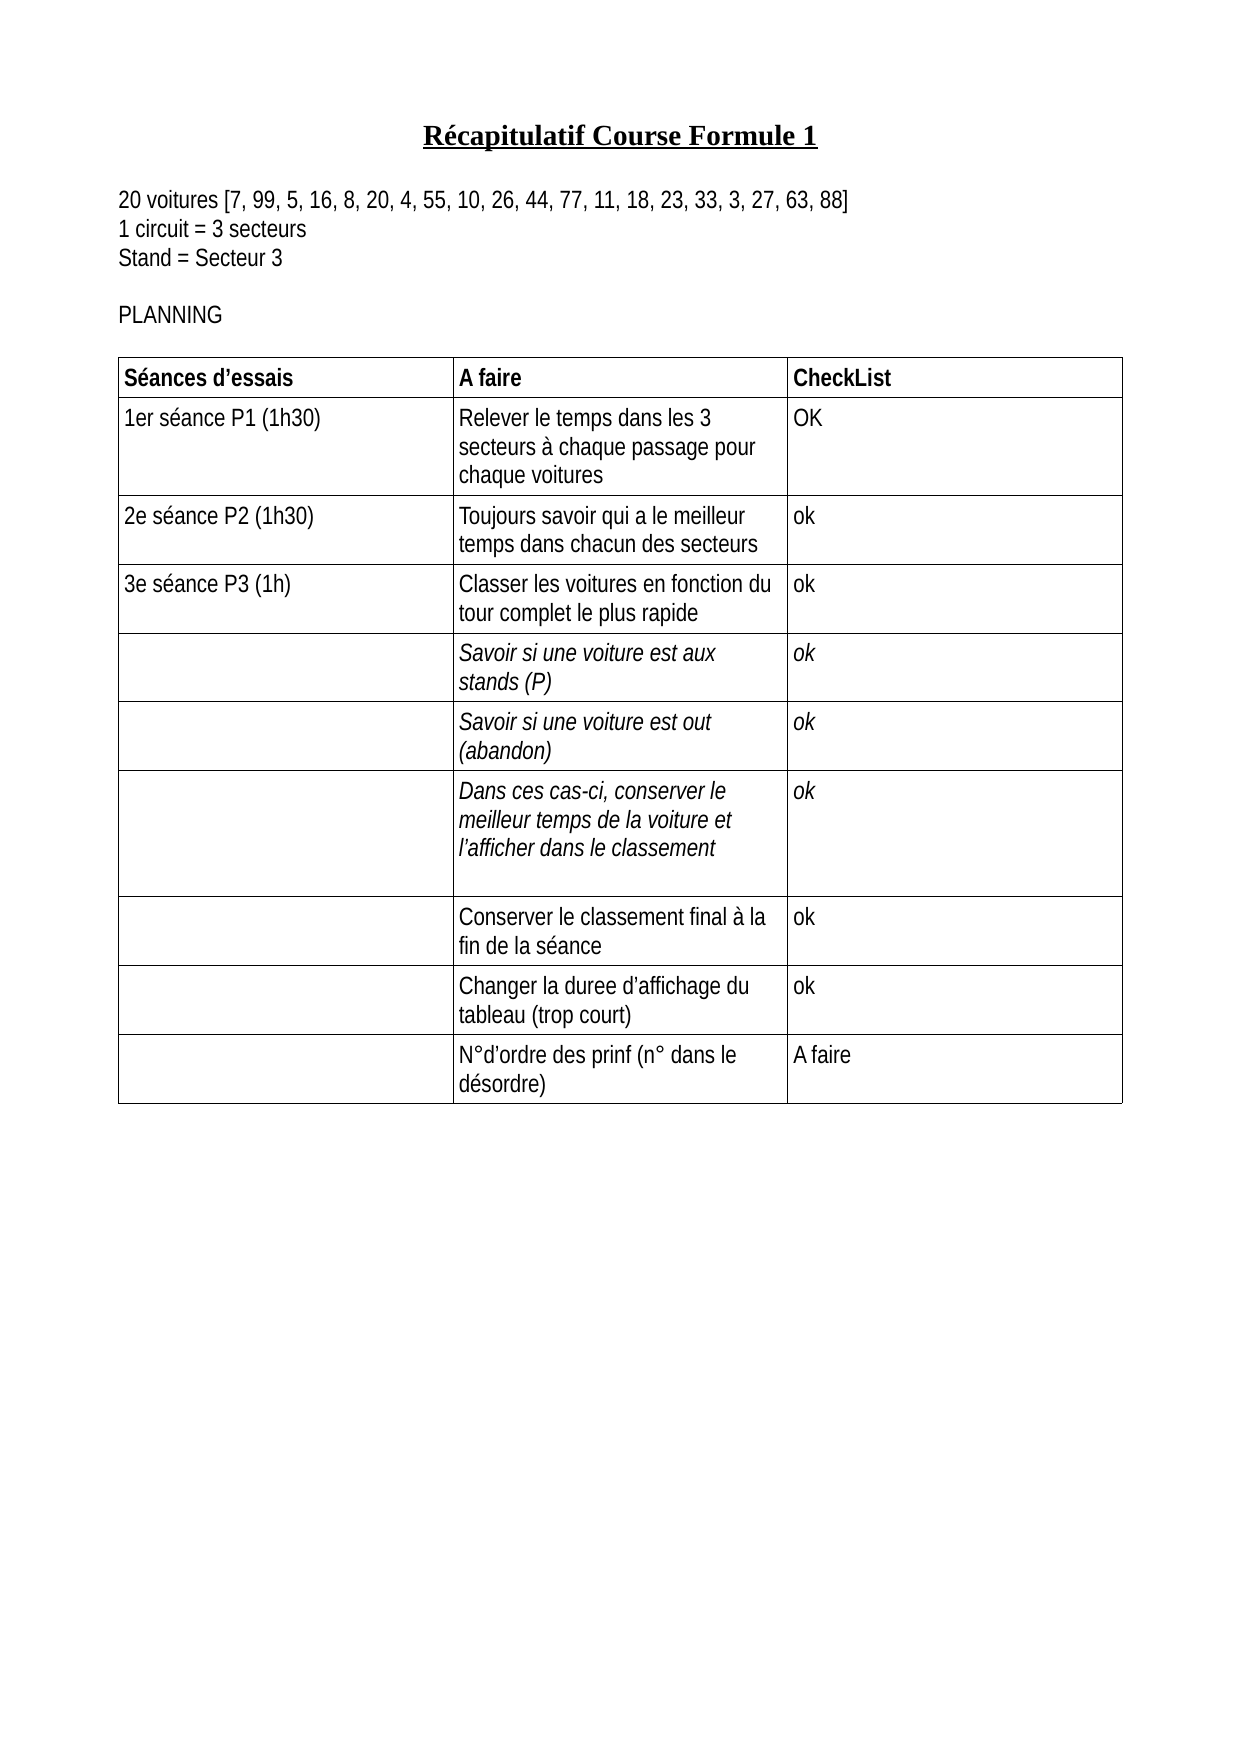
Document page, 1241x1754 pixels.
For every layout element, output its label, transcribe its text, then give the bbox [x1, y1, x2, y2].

table_cell Relever le temps dans les 3 secteurs à chaque passage pour chaque voitures [454, 398, 787, 495]
table_cell OK [788, 398, 1122, 495]
table_cell Savoir si une voiture est aux stands (P) [454, 634, 787, 701]
text Récapitulatif Course Formule 1 [118, 118, 1122, 152]
text Stand = Secteur 3 [118, 242, 1122, 271]
table_cell 2e séance P2 (1h30) [119, 496, 453, 564]
table_cell 3e séance P3 (1h) [119, 565, 453, 632]
table_header Séances d’essais [119, 358, 453, 397]
table_cell ok [788, 565, 1122, 632]
table_cell Dans ces cas-ci, conserver le meilleur temps de la voiture et l’afficher dans le classement [454, 771, 787, 896]
text 20 voitures [7, 99, 5, 16, 8, 20, 4, 55, 10, 26, 44, 77, 11, 18, 23, 33, 3, 27, 63, 88] [118, 185, 1122, 214]
table_cell Classer les voitures en fonction du tour complet le plus rapide [454, 565, 787, 632]
table_cell Savoir si une voiture est out (abandon) [454, 702, 787, 770]
table_cell [119, 966, 453, 1034]
table_cell Changer la duree d’affichage du tableau (trop court) [454, 966, 787, 1034]
table_cell [119, 1035, 453, 1103]
table_cell ok [788, 966, 1122, 1034]
table_cell N°d’ordre des prinf (n° dans le désordre) [454, 1035, 787, 1103]
table_cell ok [788, 496, 1122, 564]
table_cell [119, 771, 453, 896]
table_cell Toujours savoir qui a le meilleur temps dans chacun des secteurs [454, 496, 787, 564]
table_header CheckList [788, 358, 1122, 397]
table_cell ok [788, 771, 1122, 896]
table_cell [119, 634, 453, 701]
text 1 circuit = 3 secteurs [118, 214, 1122, 242]
table_cell ok [788, 634, 1122, 701]
table_cell A faire [788, 1035, 1122, 1103]
table_cell 1er séance P1 (1h30) [119, 398, 453, 495]
text PLANNING [118, 300, 1122, 328]
table_cell [119, 702, 453, 770]
table_cell [119, 897, 453, 965]
table_cell Conserver le classement final à la fin de la séance [454, 897, 787, 965]
table_cell ok [788, 702, 1122, 770]
table_header A faire [454, 358, 787, 397]
table_cell ok [788, 897, 1122, 965]
